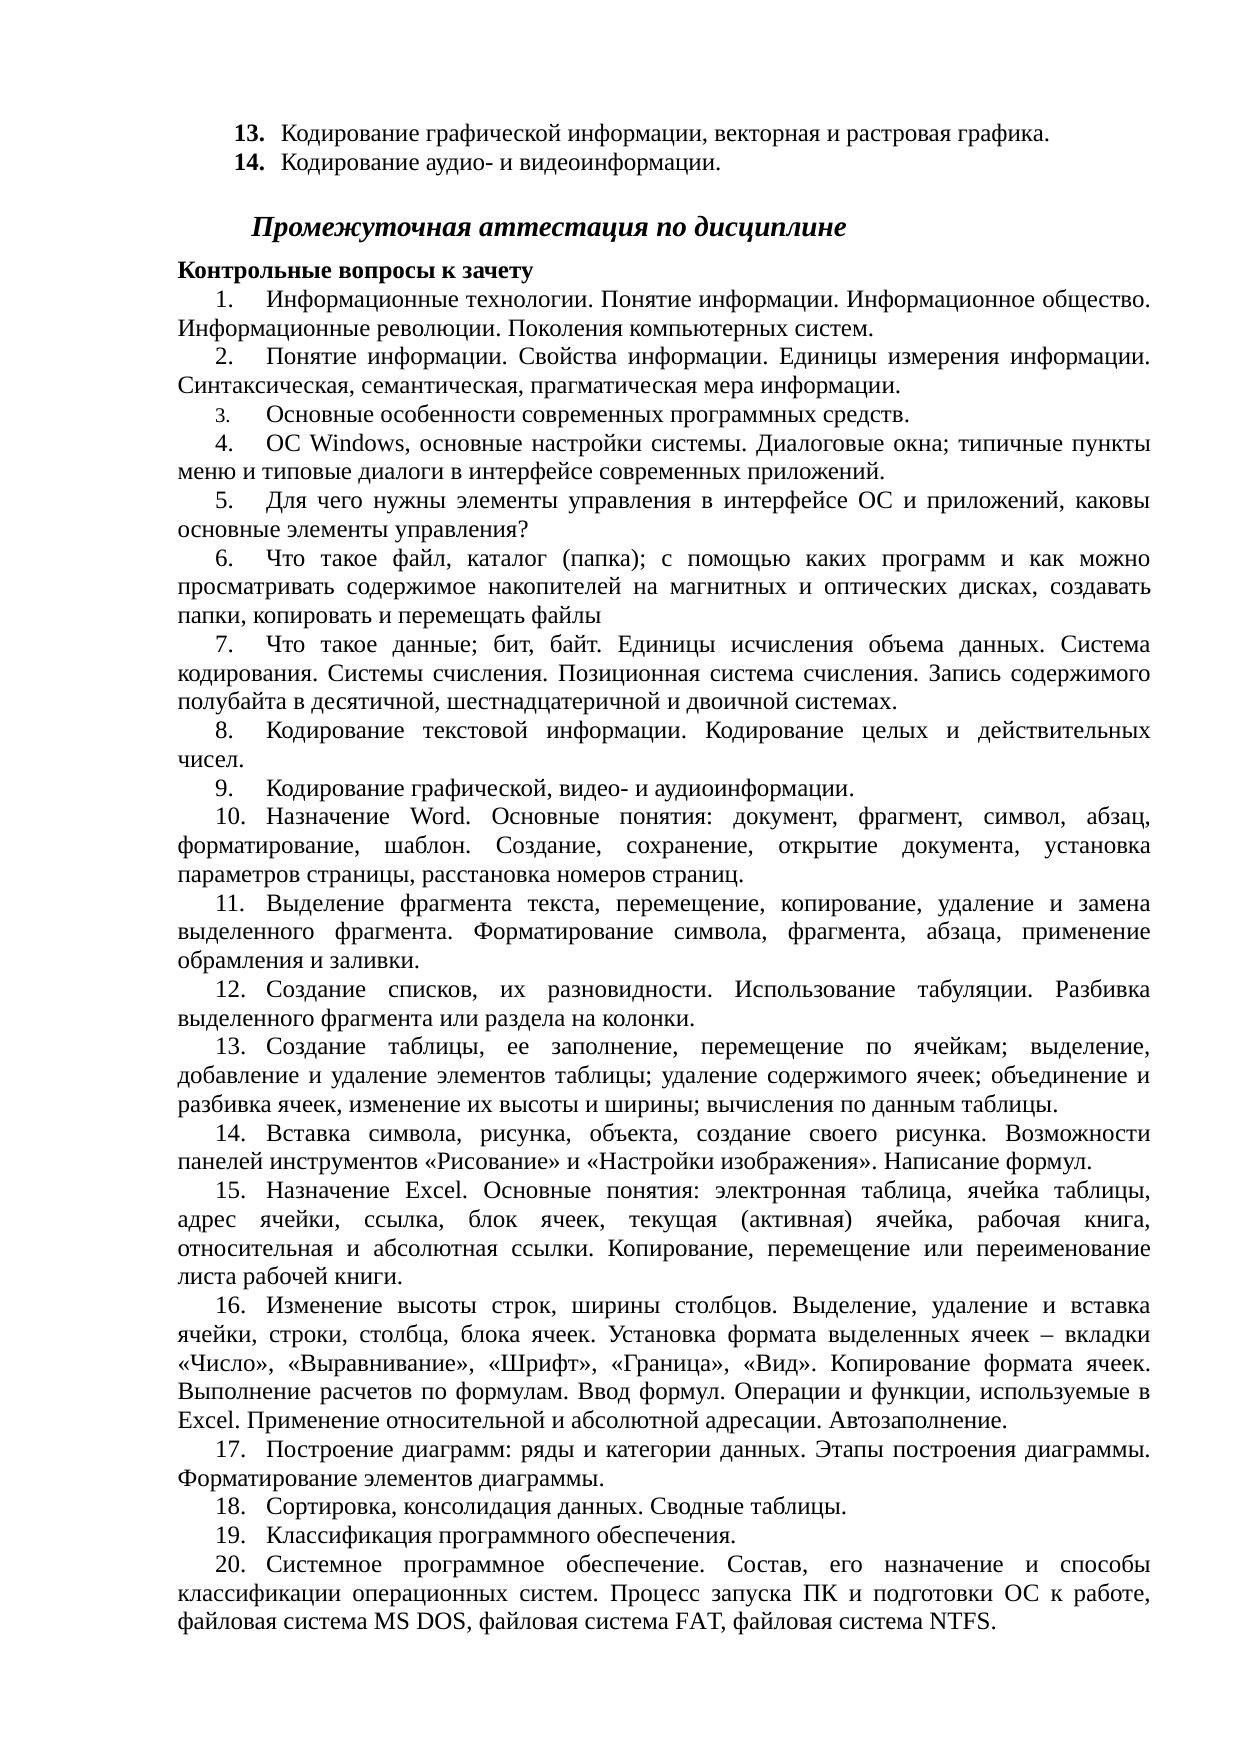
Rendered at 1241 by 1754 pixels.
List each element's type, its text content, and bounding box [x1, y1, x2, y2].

list Системное программное обеспечение. Состав, его назначение и способы классификации операционных систем. Процесс запуска ПК и подготовки ОС к работе, файловая система MS DOS, файловая система FАT, файловая система NTFS. [177, 1549, 1152, 1635]
list Классификация программного обеспечения. [177, 1520, 1152, 1549]
list Кодирование графической информации, векторная и растровая графика. [177, 118, 1152, 147]
list ОС Windows, основные настройки системы. Диалоговые окна; типичные пункты меню и типовые диалоги в интерфейсе современных приложений. [177, 428, 1152, 485]
list Назначение Excel. Основные понятия: электронная таблица, ячейка таблицы, адрес ячейки, ссылка, блок ячеек, текущая (активная) ячейка, рабочая книга, относительная и абсолютная ссылки. Копирование, перемещение или переименование листа рабочей книги. [177, 1175, 1152, 1290]
list Кодирование аудио- и видеоинформации. [177, 147, 1152, 176]
list Для чего нужны элементы управления в интерфейсе ОС и приложений, каковы основные элементы управления? [177, 485, 1152, 543]
list Назначение Word. Основные понятия: документ, фрагмент, символ, абзац, форматирование, шаблон. Создание, сохранение, открытие документа, установка параметров страницы, расстановка номеров страниц. [177, 801, 1152, 888]
list Сортировка, консолидация данных. Сводные таблицы. [177, 1491, 1152, 1520]
subtitle Контрольные вопросы к зачету [177, 255, 1152, 284]
text Промежуточная аттестация по дисциплине [177, 209, 1152, 243]
list Выделение фрагмента текста, перемещение, копирование, удаление и замена выделенного фрагмента. Форматирование символа, фрагмента, абзаца, применение обрамления и заливки. [177, 888, 1152, 974]
list Изменение высоты строк, ширины столбцов. Выделение, удаление и вставка ячейки, строки, столбца, блока ячеек. Установка формата выделенных ячеек – вкладки «Число», «Выравнивание», «Шрифт», «Граница», «Вид». Копирование формата ячеек. Выполнение расчетов по формулам. Ввод формул. Операции и функции, используемые в Excel. Применение относительной и абсолютной адресации. Автозаполнение. [177, 1290, 1152, 1434]
list Кодирование графической, видео- и аудиоинформации. [177, 773, 1152, 801]
list Информационные технологии. Понятие информации. Информационное общество. Информационные революции. Поколения компьютерных систем. [177, 284, 1152, 341]
list Создание таблицы, ее заполнение, перемещение по ячейкам; выделение, добавление и удаление элементов таблицы; удаление содержимого ячеек; объединение и разбивка ячеек, изменение их высоты и ширины; вычисления по данным таблицы. [177, 1031, 1152, 1118]
list Что такое данные; бит, байт. Единицы исчисления объема данных. Система кодирования. Системы счисления. Позиционная система счисления. Запись содержимого полубайта в десятичной, шестнадцатеричной и двоичной системах. [177, 629, 1152, 715]
list Вставка символа, рисунка, объекта, создание своего рисунка. Возможности панелей инструментов «Рисование» и «Настройки изображения». Написание формул. [177, 1118, 1152, 1175]
list Кодирование текстовой информации. Кодирование целых и действительных чисел. [177, 715, 1152, 773]
list Что такое файл, каталог (папка); с помощью каких программ и как можно просматривать содержимое накопителей на магнитных и оптических дисках, создавать папки, копировать и перемещать файлы [177, 543, 1152, 629]
list Создание списков, их разновидности. Использование табуляции. Разбивка выделенного фрагмента или раздела на колонки. [177, 974, 1152, 1031]
list Основные особенности современных программных средств. [177, 399, 1152, 428]
list Построение диаграмм: ряды и категории данных. Этапы построения диаграммы. Форматирование элементов диаграммы. [177, 1434, 1152, 1491]
list Понятие информации. Свойства информации. Единицы измерения информации. Синтаксическая, семантическая, прагматическая мера информации. [177, 341, 1152, 399]
